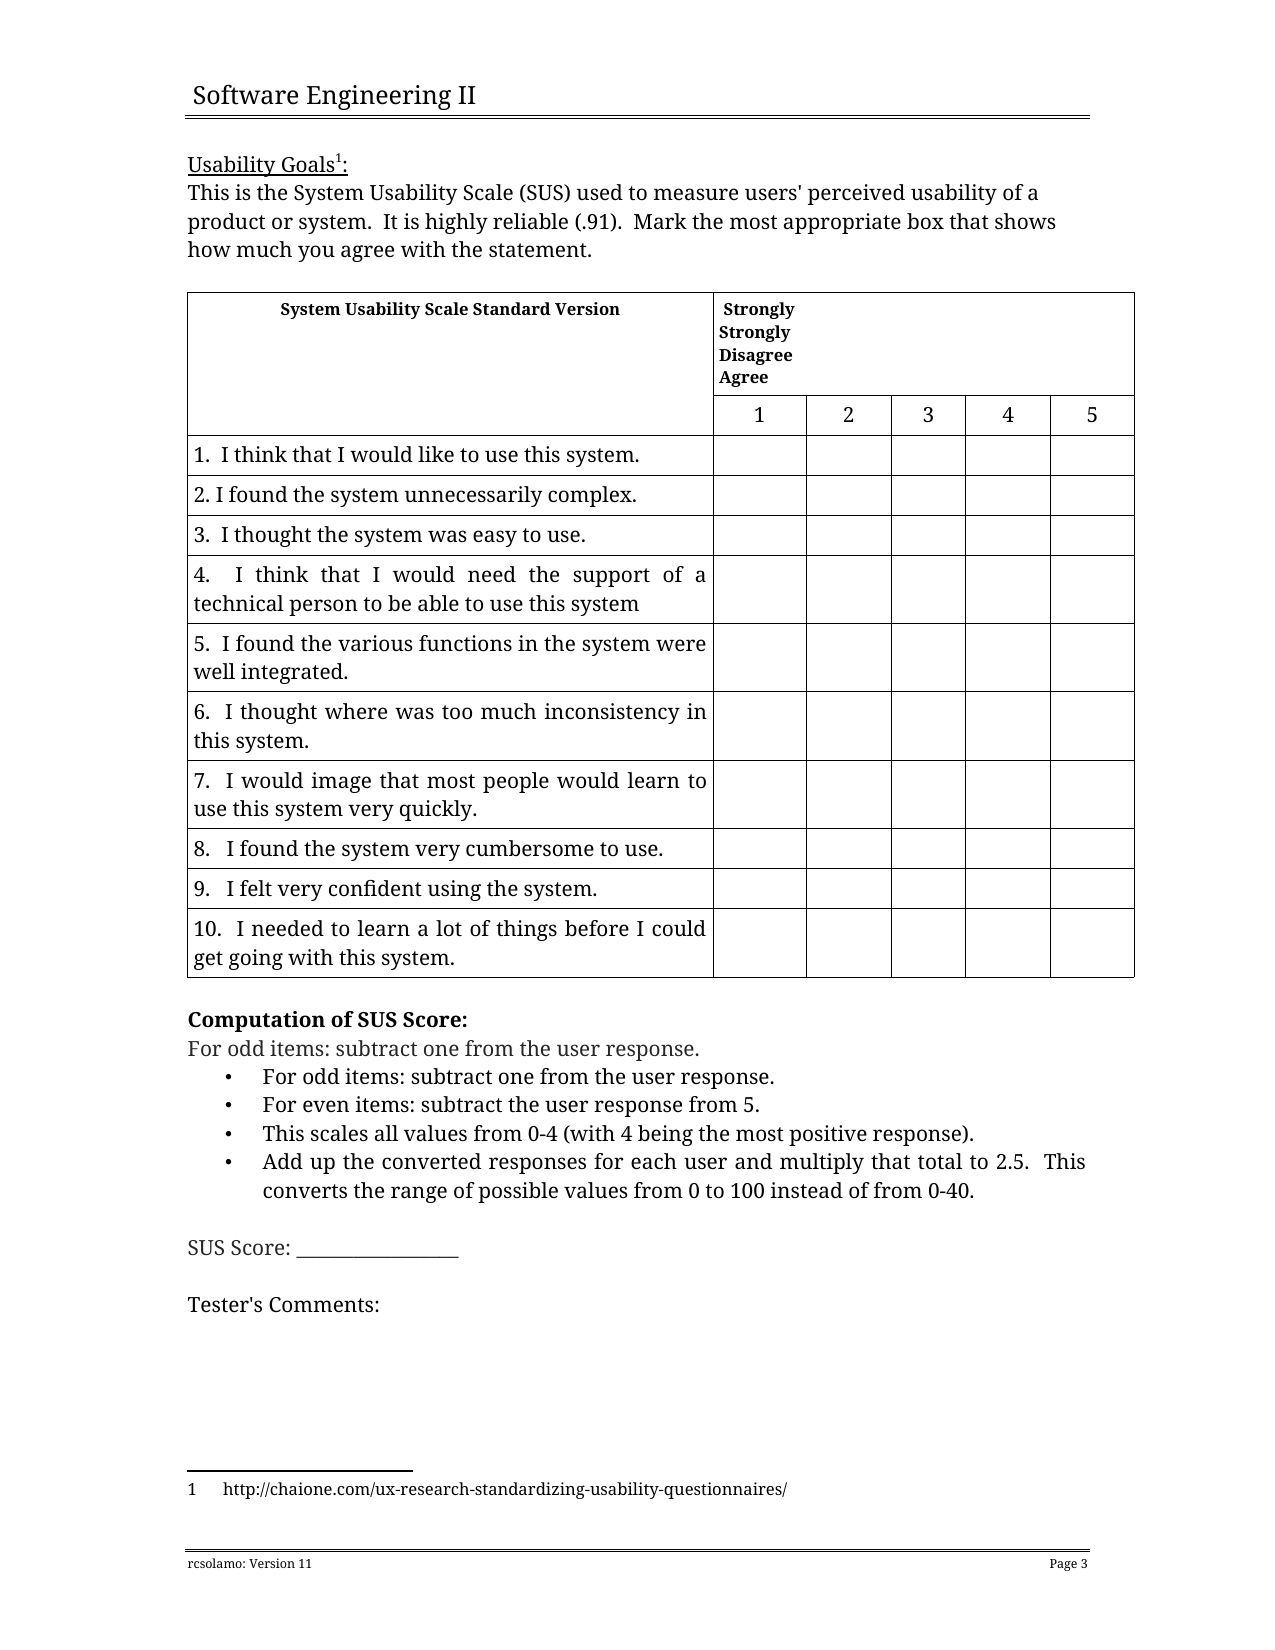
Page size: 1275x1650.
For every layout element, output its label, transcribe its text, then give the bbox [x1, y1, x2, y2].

text This is the System Usability Scale (SUS) used to measure users' perceived usability of a product or system. It is highly reliable (.91). Mark the most appropriate box that shows how much you agree with the statement. [187, 178, 1087, 264]
table_cell 8. I found the system very cumbersome to use. [188, 829, 713, 868]
table_cell 1 [714, 396, 806, 434]
table_cell [807, 909, 891, 977]
list For odd items: subtract one from the user response. [225, 1062, 1087, 1091]
table_cell [807, 556, 891, 623]
text Computation of SUS Score: [187, 1005, 1087, 1034]
table_header System Usability Scale Standard Version [188, 293, 713, 434]
table_cell [714, 869, 806, 908]
text Tester's Comments: [187, 1290, 1087, 1347]
text http://chaione.com/ux-research-standardizing-usability-questionnaires/ [187, 1477, 1087, 1500]
list This scales all values from 0-4 (with 4 being the most positive response). [225, 1119, 1087, 1147]
table_cell [966, 624, 1050, 691]
table_cell [1051, 869, 1134, 908]
table_cell [714, 556, 806, 623]
table_cell [892, 761, 965, 828]
table_cell [714, 516, 806, 554]
table_cell [892, 692, 965, 760]
table_cell [807, 624, 891, 691]
text SUS Score: _________________ [187, 1233, 1087, 1261]
table_cell [1051, 909, 1134, 977]
table_cell [892, 556, 965, 623]
table_cell 3. I thought the system was easy to use. [188, 516, 713, 554]
text For odd items: subtract one from the user response. [187, 1034, 1087, 1062]
table_cell [1051, 692, 1134, 760]
table_cell [892, 829, 965, 868]
table_cell [1051, 761, 1134, 828]
table_cell [1051, 624, 1134, 691]
table_cell 6. I thought where was too much inconsistency in this system. [188, 692, 713, 760]
table_cell [966, 692, 1050, 760]
table_cell [966, 556, 1050, 623]
table_cell [1051, 436, 1134, 474]
table_cell 4. I think that I would need the support of a technical person to be able to use this system [188, 556, 713, 623]
table_cell 2. I found the system unnecessarily complex. [188, 476, 713, 514]
table_cell [807, 869, 891, 908]
table_cell 9. I felt very confident using the system. [188, 869, 713, 908]
table_cell 3 [892, 396, 965, 434]
table_cell [807, 829, 891, 868]
table_cell [807, 476, 891, 514]
table_cell [1051, 829, 1134, 868]
table_header Strongly Strongly Disagree Agree [714, 293, 1134, 394]
text Usability Goals: [187, 150, 1087, 178]
table_cell 5. I found the various functions in the system were well integrated. [188, 624, 713, 691]
table_cell [1051, 476, 1134, 514]
table_cell [892, 869, 965, 908]
table_cell [892, 909, 965, 977]
table_cell 5 [1051, 396, 1134, 434]
table_cell 2 [807, 396, 891, 434]
table_cell [1051, 556, 1134, 623]
table_cell [807, 761, 891, 828]
table_cell [1051, 516, 1134, 554]
table_cell [966, 869, 1050, 908]
table_cell [966, 761, 1050, 828]
table_cell [714, 692, 806, 760]
table_cell [807, 692, 891, 760]
list Add up the converted responses for each user and multiply that total to 2.5. This converts the range of possible values from 0 to 100 instead of from 0-40. [225, 1147, 1087, 1204]
table_cell [807, 436, 891, 474]
table_cell [966, 516, 1050, 554]
table_cell [714, 909, 806, 977]
table_cell [714, 829, 806, 868]
table_cell [966, 909, 1050, 977]
table_cell [714, 476, 806, 514]
table_cell 4 [966, 396, 1050, 434]
table_cell [714, 436, 806, 474]
table_cell [807, 516, 891, 554]
table_cell 7. I would image that most people would learn to use this system very quickly. [188, 761, 713, 828]
table_cell [892, 516, 965, 554]
table_cell [892, 476, 965, 514]
table_cell [714, 761, 806, 828]
table_cell [966, 829, 1050, 868]
table_cell [892, 624, 965, 691]
list For even items: subtract the user response from 5. [225, 1091, 1087, 1119]
table_cell 10. I needed to learn a lot of things before I could get going with this system. [188, 909, 713, 977]
table_cell [892, 436, 965, 474]
table_cell [966, 436, 1050, 474]
table_cell 1. I think that I would like to use this system. [188, 436, 713, 474]
table_cell [966, 476, 1050, 514]
table_cell [714, 624, 806, 691]
